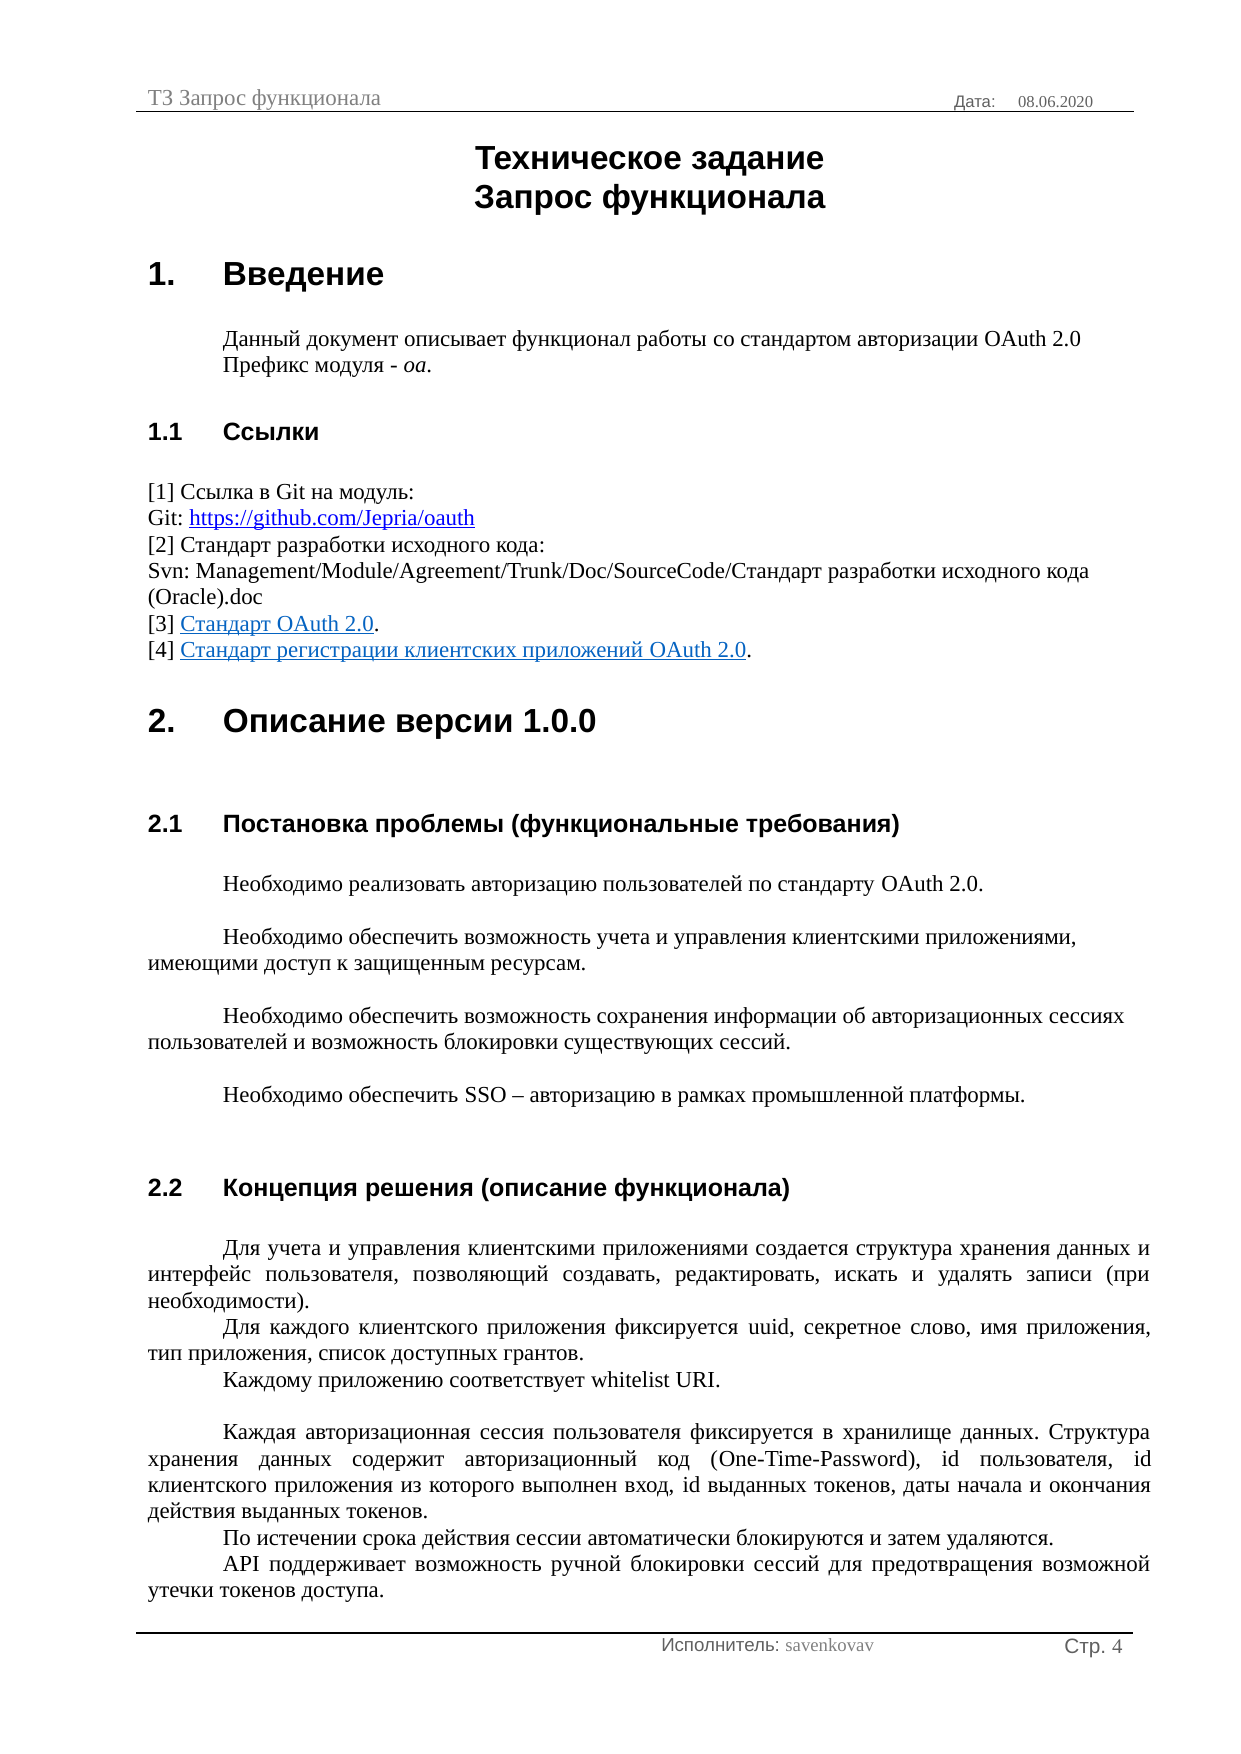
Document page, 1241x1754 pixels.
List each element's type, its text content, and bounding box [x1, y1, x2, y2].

text Необходимо реализовать авторизацию пользователей по стандарту OAuth 2.0. [148, 870, 1152, 897]
subtitle Ссылки [148, 417, 1152, 445]
text Каждая авторизационная сессия пользователя фиксируется в хранилище данных. Структура хранения данных содержит авторизационный код (One-Time-Password), id пользователя, id клиентского приложения из которого выполнен вход, id выданных токенов, даты начала и окончания действия выданных токенов. [148, 1418, 1152, 1524]
text Префикс модуля - oa. [148, 351, 1152, 378]
text [4] Стандарт регистрации клиентских приложений OAuth 2.0. [148, 636, 1152, 662]
text Svn: Management/Module/Agreement/Trunk/Doc/SourceCode/Стандарт разработки исходного кода (Oracle).doc [148, 557, 1152, 610]
text Для учета и управления клиентскими приложениями создается структура хранения данных и интерфейс пользователя, позволяющий создавать, редактировать, искать и удалять записи (при необходимости). [148, 1234, 1152, 1313]
text Каждому приложению соответствует whitelist URI. [148, 1366, 1152, 1392]
text Для каждого клиентского приложения фиксируется uuid, секретное слово, имя приложения, тип приложения, список доступных грантов. [148, 1313, 1152, 1366]
subtitle Описание версии 1.0.0 [148, 701, 1152, 740]
text Запрос функционала [148, 177, 1152, 215]
text [2] Стандарт разработки исходного кода: [148, 531, 1152, 557]
text Необходимо обеспечить SSO – авторизацию в рамках промышленной платформы. [148, 1081, 1152, 1107]
text Необходимо обеспечить возможность учета и управления клиентскими приложениями, имеющими доступ к защищенным ресурсам. [148, 923, 1152, 976]
text Данный документ описывает функционал работы cо стандартом авторизации OAuth 2.0 [148, 325, 1152, 351]
text Необходимо обеспечить возможность сохранения информации об авторизационных сессиях пользователей и возможность блокировки существующих сессий. [148, 1002, 1152, 1055]
subtitle Концепция решения (описание функционала) [148, 1173, 1152, 1201]
text API поддерживает возможность ручной блокировки сессий для предотвращения возможной утечки токенов доступа. [148, 1550, 1152, 1603]
text По истечении срока действия сессии автоматически блокируются и затем удаляются. [148, 1524, 1152, 1550]
text Git: https://github.com/Jepria/oauth [148, 504, 1152, 531]
text [1] Ссылка в Git на модуль: [148, 478, 1152, 504]
text Техническое задание [148, 138, 1152, 177]
text [3] Стандарт OAuth 2.0. [148, 610, 1152, 636]
subtitle Постановка проблемы (функциональные требования) [148, 809, 1152, 838]
subtitle Введение [148, 254, 1152, 292]
